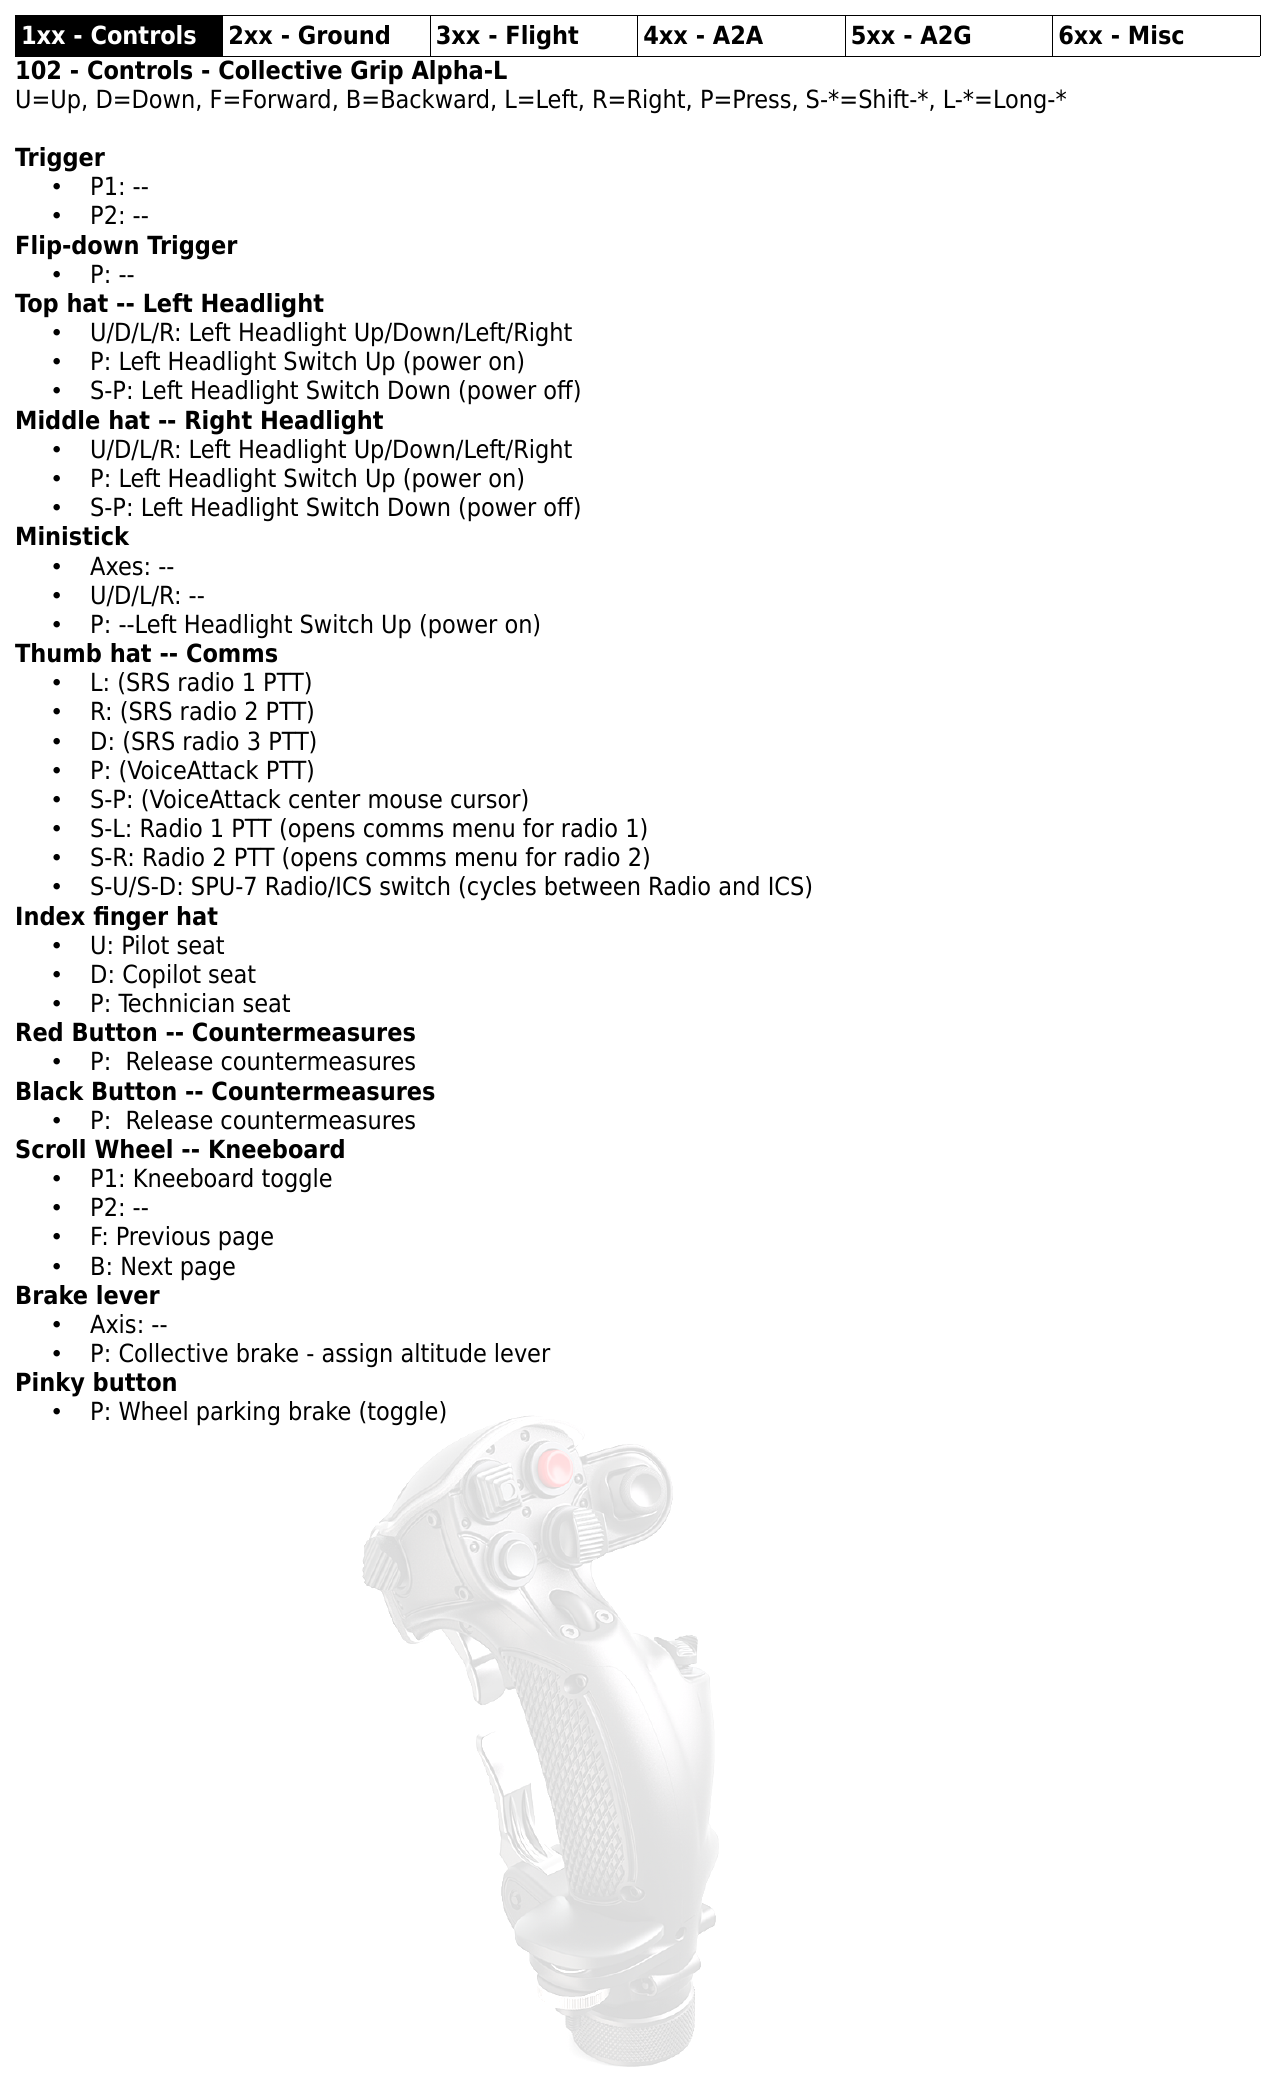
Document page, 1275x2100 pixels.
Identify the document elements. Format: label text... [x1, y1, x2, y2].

list P: Wheel parking brake (toggle) [52, 1397, 230, 1427]
list P: -- [52, 260, 1260, 289]
list Axis: -- [52, 1310, 230, 1339]
list B: Next page [52, 1252, 1260, 1281]
table_header 6xx - Misc [1053, 16, 1260, 56]
list S-P: Left Headlight Switch Down (power off) [52, 493, 1260, 522]
list U/D/L/R: Left Headlight Up/Down/Left/Right [52, 435, 1260, 464]
table_header 5xx - A2G [846, 16, 1052, 56]
text Flip-down Trigger [15, 231, 1260, 260]
list S-P: Left Headlight Switch Down (power off) [52, 377, 1260, 406]
text 102 - Controls - Collective Grip Alpha-L [15, 57, 1260, 85]
list P: Left Headlight Switch Up (power on) [52, 347, 1260, 377]
list U/D/L/R: Left Headlight Up/Down/Left/Right [52, 318, 1260, 347]
list S-L: Radio 1 PTT (opens comms menu for radio 1) [52, 814, 1260, 843]
list F: Previous page [52, 1222, 1260, 1252]
list P: Left Headlight Switch Up (power on) [52, 464, 1260, 493]
text U=Up, D=Down, F=Forward, B=Backward, L=Left, R=Right, P=Press, S-*=Shift-*, L-*=Long-* [15, 85, 1260, 114]
text Thumb hat -- Comms [15, 639, 1260, 668]
list P1: Kneeboard toggle [52, 1164, 1260, 1193]
list D: (SRS radio 3 PTT) [52, 727, 1260, 756]
list Axes: -- [52, 552, 1260, 581]
text Red Button -- Countermeasures [15, 1018, 1260, 1047]
list P: --Left Headlight Switch Up (power on) [52, 610, 1260, 639]
text Trigger [15, 143, 1260, 172]
list L: (SRS radio 1 PTT) [52, 668, 1260, 697]
text Middle hat -- Right Headlight [15, 406, 1260, 435]
text Scroll Wheel -- Kneeboard [15, 1135, 1260, 1164]
list U/D/L/R: -- [52, 581, 1260, 610]
list D: Copilot seat [52, 960, 1260, 989]
text Black Button -- Countermeasures [15, 1077, 1260, 1106]
list [1045, 1310, 1260, 1339]
list P: Release countermeasures [52, 1047, 1260, 1077]
list P1: -- [52, 172, 1260, 202]
text [1045, 1368, 1260, 1397]
list P2: -- [52, 202, 1260, 231]
text Pinky button [15, 1368, 230, 1397]
list P: Collective brake - assign altitude lever [52, 1339, 230, 1368]
list P: Release countermeasures [52, 1106, 1260, 1135]
list P: Collective brake - assign altitude lever [1045, 1339, 1260, 1368]
list S-P: (VoiceAttack center mouse cursor) [52, 785, 1260, 814]
list U: Pilot seat [52, 931, 1260, 960]
list P: Technician seat [52, 989, 1260, 1018]
text Top hat -- Left Headlight [15, 289, 1260, 318]
table_header 3xx - Flight [431, 16, 637, 56]
text Ministick [15, 522, 1260, 552]
list P: Wheel parking brake (toggle) [1045, 1397, 1260, 1427]
list S-R: Radio 2 PTT (opens comms menu for radio 2) [52, 843, 1260, 872]
list S-U/S-D: SPU-7 Radio/ICS switch (cycles between Radio and ICS) [52, 872, 1260, 902]
table_header 2xx - Ground [223, 16, 430, 56]
list R: (SRS radio 2 PTT) [52, 697, 1260, 727]
text Brake lever [15, 1281, 1260, 1310]
list P2: -- [52, 1193, 1260, 1222]
list P: (VoiceAttack PTT) [52, 756, 1260, 785]
table_header 4xx - A2A [638, 16, 845, 56]
table_header 1xx - Controls [16, 16, 222, 56]
text Index finger hat [15, 902, 1260, 931]
